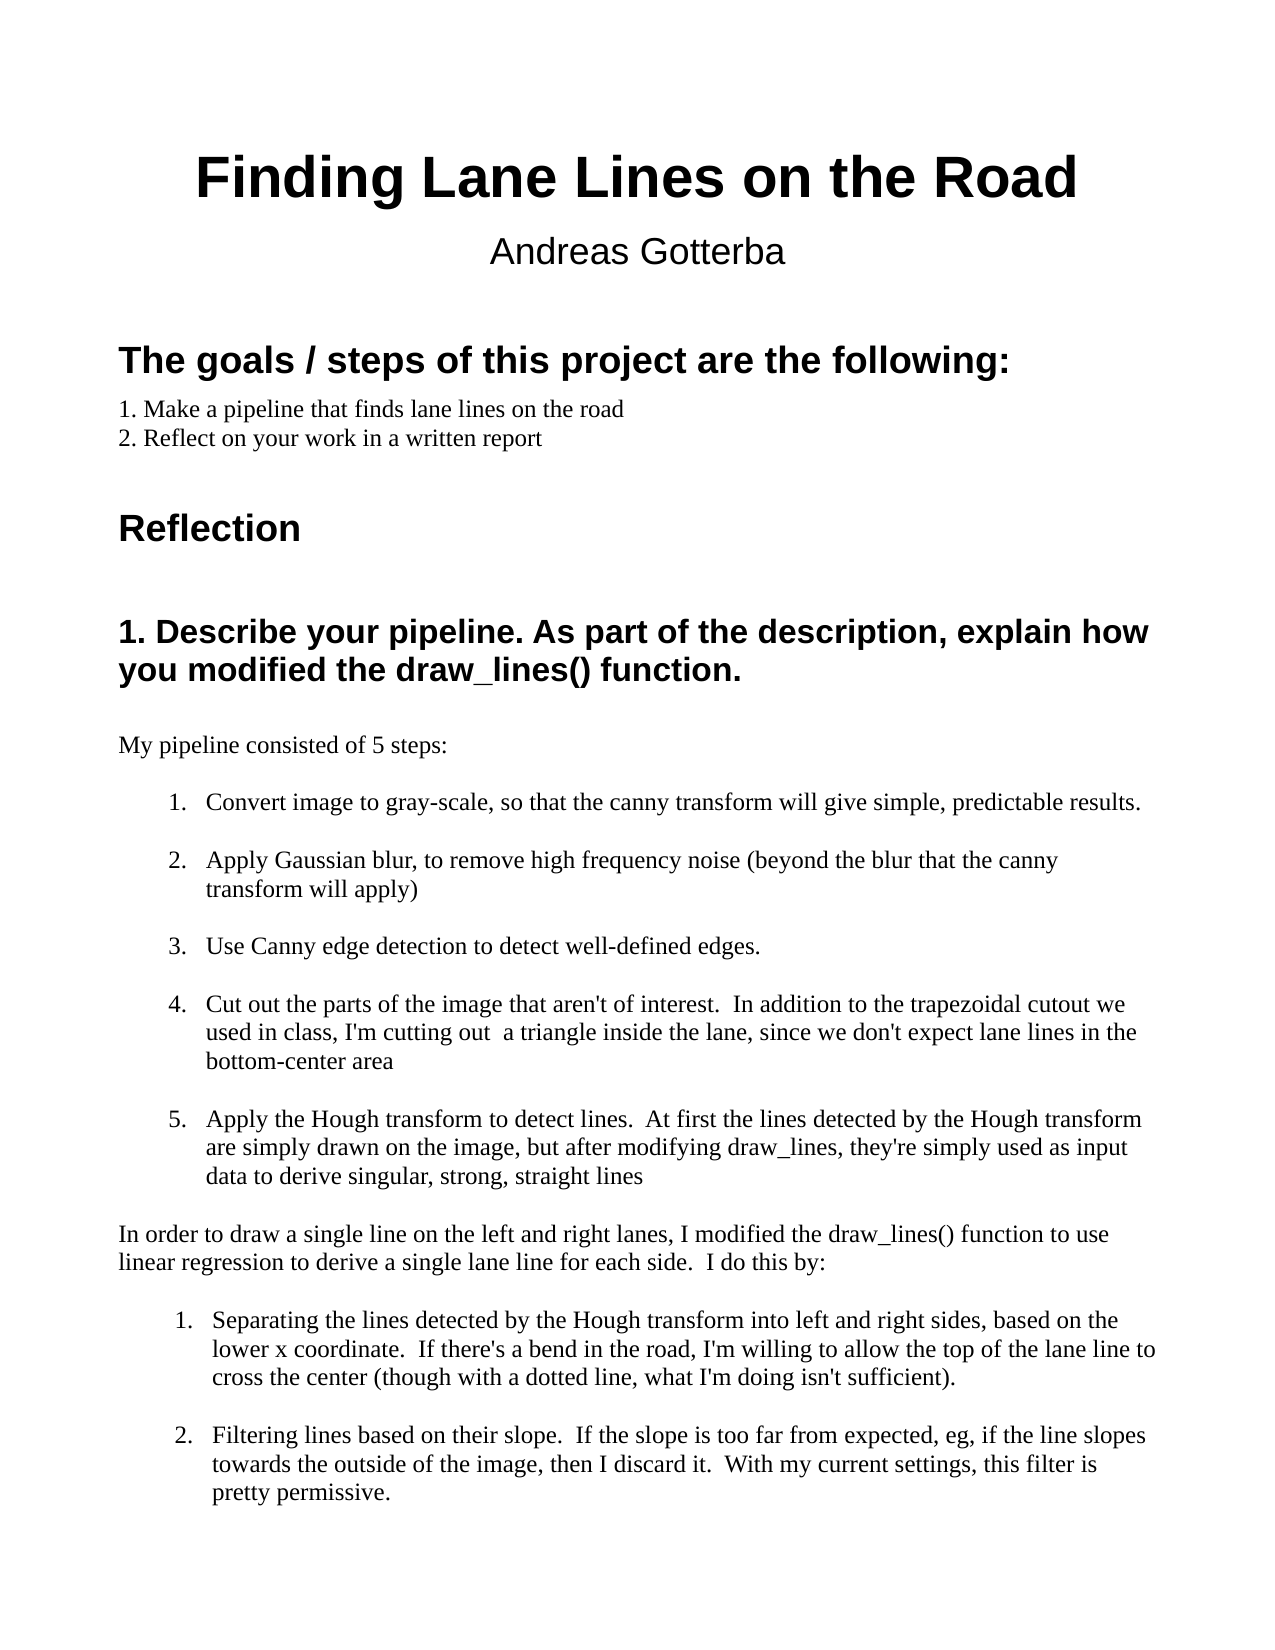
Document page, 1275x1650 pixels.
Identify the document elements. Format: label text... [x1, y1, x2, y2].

title Finding Lane Lines on the Road [118, 143, 1157, 210]
subtitle Andreas Gotterba [118, 229, 1157, 272]
subtitle 1. Describe your pipeline. As part of the description, explain how you modified the draw_lines() function. [118, 611, 1157, 689]
subtitle The goals / steps of this project are the following: [118, 338, 1157, 382]
text 1. Make a pipeline that finds lane lines on the road [118, 394, 1157, 423]
list Use Canny edge detection to detect well-defined edges. [168, 931, 1157, 960]
text In order to draw a single line on the left and right lanes, I modified the draw_lines() function to use linear regression to derive a single lane line for each side. I do this by: [118, 1219, 1157, 1276]
list Cut out the parts of the image that aren't of interest. In addition to the trapezoidal cutout we used in class, I'm cutting out a triangle inside the lane, since we don't expect lane lines in the bottom-center area [168, 989, 1157, 1075]
list Apply Gaussian blur, to remove high frequency noise (beyond the blur that the canny transform will apply) [168, 845, 1157, 902]
subtitle Reflection [118, 506, 1157, 549]
text 2. Reflect on your work in a written report [118, 423, 1157, 452]
list Separating the lines detected by the Hough transform into left and right sides, based on the lower x coordinate. If there's a bend in the road, I'm willing to allow the top of the lane line to cross the center (though with a dotted line, what I'm doing isn't sufficient). [174, 1305, 1157, 1391]
list Apply the Hough transform to detect lines. At first the lines detected by the Hough transform are simply drawn on the image, but after modifying draw_lines, they're simply used as input data to derive singular, strong, straight lines [168, 1104, 1157, 1190]
text My pipeline consisted of 5 steps: [118, 730, 1157, 759]
list Convert image to gray-scale, so that the canny transform will give simple, predictable results. [168, 787, 1157, 816]
list Filtering lines based on their slope. If the slope is too far from expected, eg, if the line slopes towards the outside of the image, then I discard it. With my current settings, this filter is pretty permissive. [174, 1420, 1157, 1506]
